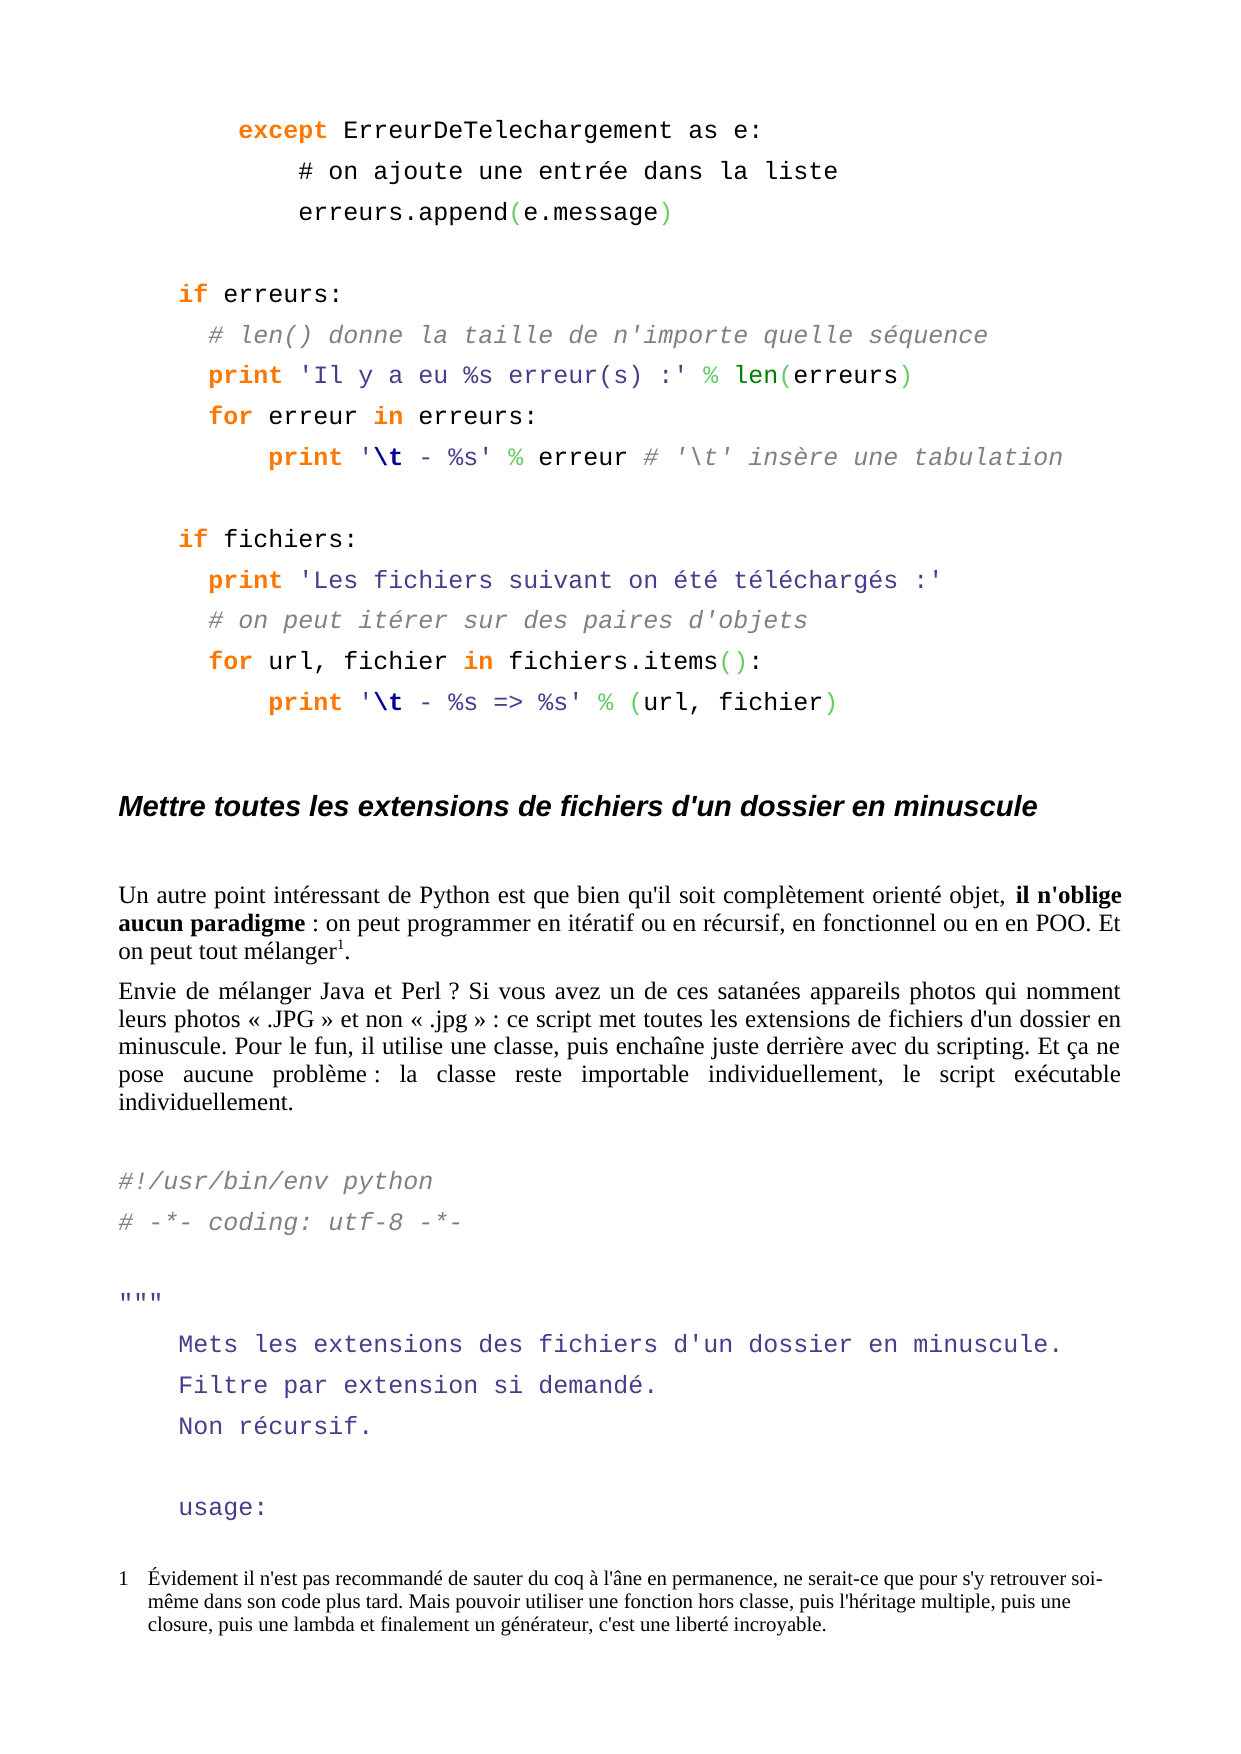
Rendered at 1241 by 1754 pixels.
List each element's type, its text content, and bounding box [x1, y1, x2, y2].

text """ [118, 1291, 1122, 1319]
text # len() donne la taille de n'importe quelle séquence [118, 322, 1122, 351]
text # -*- coding: utf-8 -*- [118, 1209, 1122, 1237]
text if erreurs: [118, 281, 1122, 310]
text erreurs.append(e.message) [118, 200, 1122, 228]
subtitle Mettre toutes les extensions de fichiers d'un dossier en minuscule [118, 790, 1122, 822]
text usage: [118, 1495, 1122, 1523]
text Envie de mélanger Java et Perl ? Si vous avez un de ces satanées appareils photos qui nomment leurs photos « .JPG » et non « .jpg » : ce script met toutes les extensions de fichiers d'un dossier en minuscule. Pour le fun, il utilise une classe, puis enchaîne juste derrière avec du scripting. Et ça ne pose aucune problème : la classe reste importable individuellement, le script exécutable individuellement. [118, 977, 1122, 1116]
text Filtre par extension si demandé. [118, 1372, 1122, 1401]
text print 'Il y a eu %s erreur(s) :' % len(erreurs) [118, 363, 1122, 391]
text # on ajoute une entrée dans la liste [118, 159, 1122, 187]
text print 'Les fichiers suivant on été téléchargés :' [118, 567, 1122, 596]
text if fichiers: [118, 526, 1122, 555]
text Mets les extensions des fichiers d'un dossier en minuscule. [118, 1332, 1122, 1360]
text #!/usr/bin/env python [118, 1168, 1122, 1197]
text for url, fichier in fichiers.items(): [118, 649, 1122, 677]
text Non récursif. [118, 1413, 1122, 1442]
text print '\t - %s => %s' % (url, fichier) [118, 690, 1122, 718]
text print '\t - %s' % erreur # '\t' insère une tabulation [118, 445, 1122, 473]
text except ErreurDeTelechargement as e: [118, 118, 1122, 146]
text Un autre point intéressant de Python est que bien qu'il soit complètement orienté objet, il n'oblige aucun paradigme : on peut programmer en itératif ou en récursif, en fonctionnel ou en en POO. Et on peut tout mélanger. [118, 881, 1122, 964]
text Évidement il n'est pas recommandé de sauter du coq à l'âne en permanence, ne serait-ce que pour s'y retrouver soi-même dans son code plus tard. Mais pouvoir utiliser une fonction hors classe, puis l'héritage multiple, puis une closure, puis une lambda et finalement un générateur, c'est une liberté incroyable. [118, 1566, 1122, 1636]
text # on peut itérer sur des paires d'objets [118, 608, 1122, 636]
text for erreur in erreurs: [118, 404, 1122, 432]
